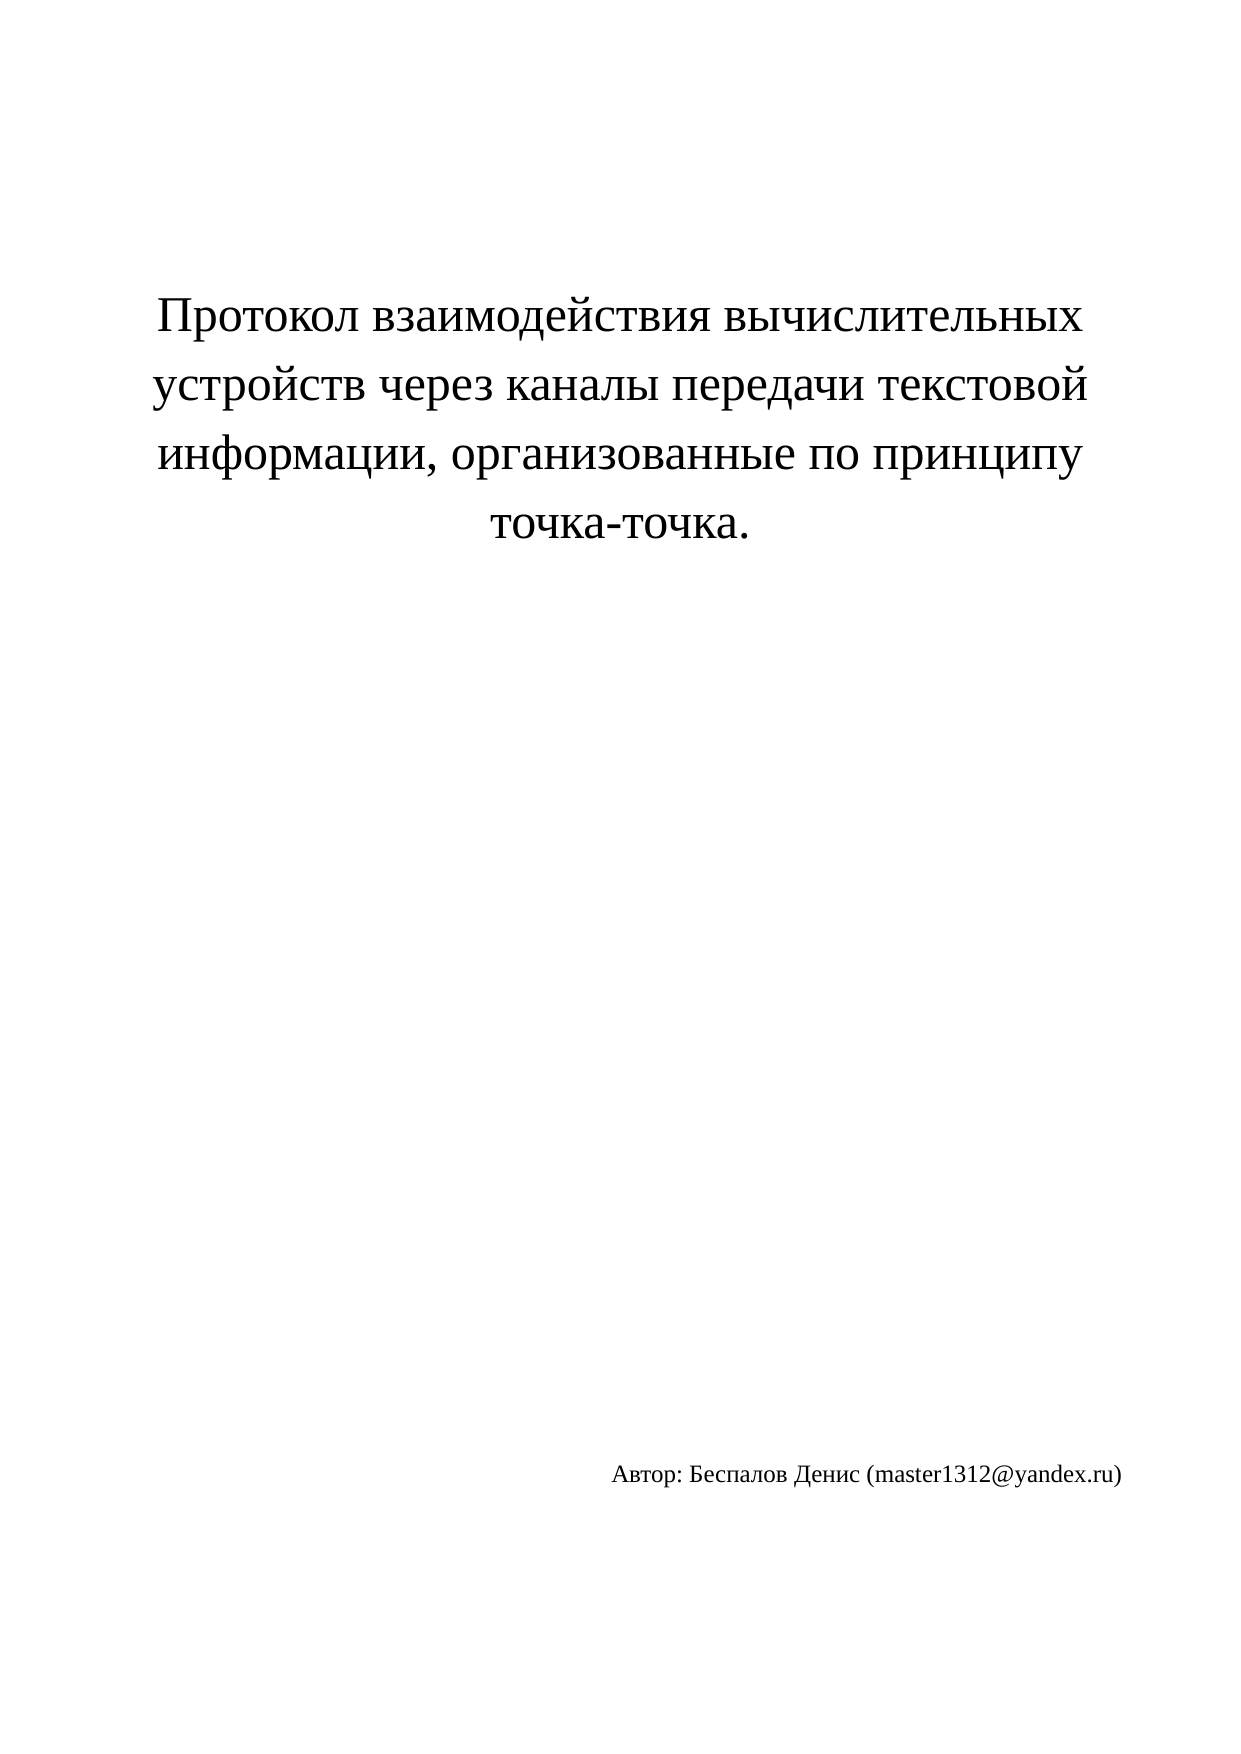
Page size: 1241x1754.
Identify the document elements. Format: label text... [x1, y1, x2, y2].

text Протокол взаимодействия вычислительных устройств через каналы передачи текстовой информации, организованные по принципу точка-точка. [118, 285, 1122, 549]
text Автор: Беспалов Денис (master1312@yandex.ru) [118, 1459, 1122, 1487]
